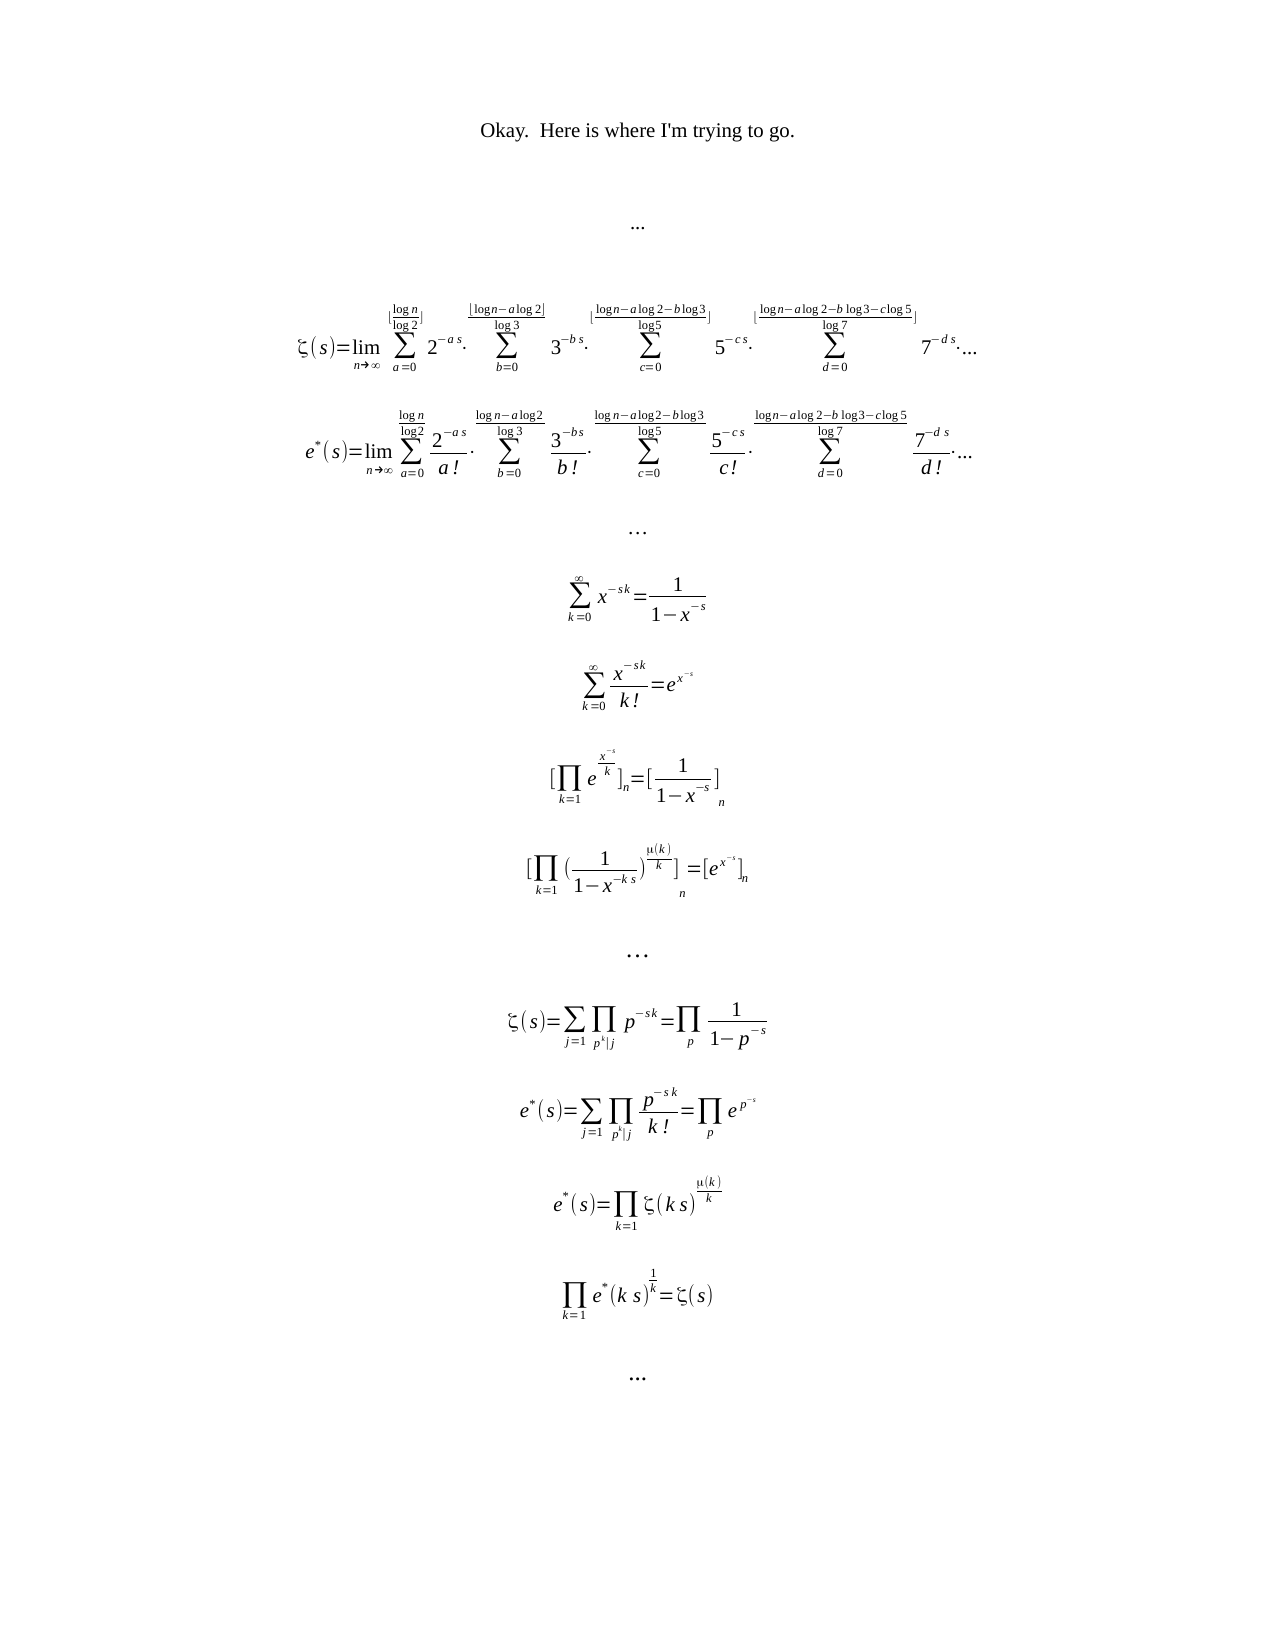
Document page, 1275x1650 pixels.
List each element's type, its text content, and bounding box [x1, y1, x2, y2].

text ... [118, 210, 1157, 234]
text ... [118, 1357, 1157, 1386]
text … [118, 514, 1157, 539]
text … [118, 934, 1157, 963]
text Okay. Here is where I'm trying to go. [118, 118, 1157, 142]
